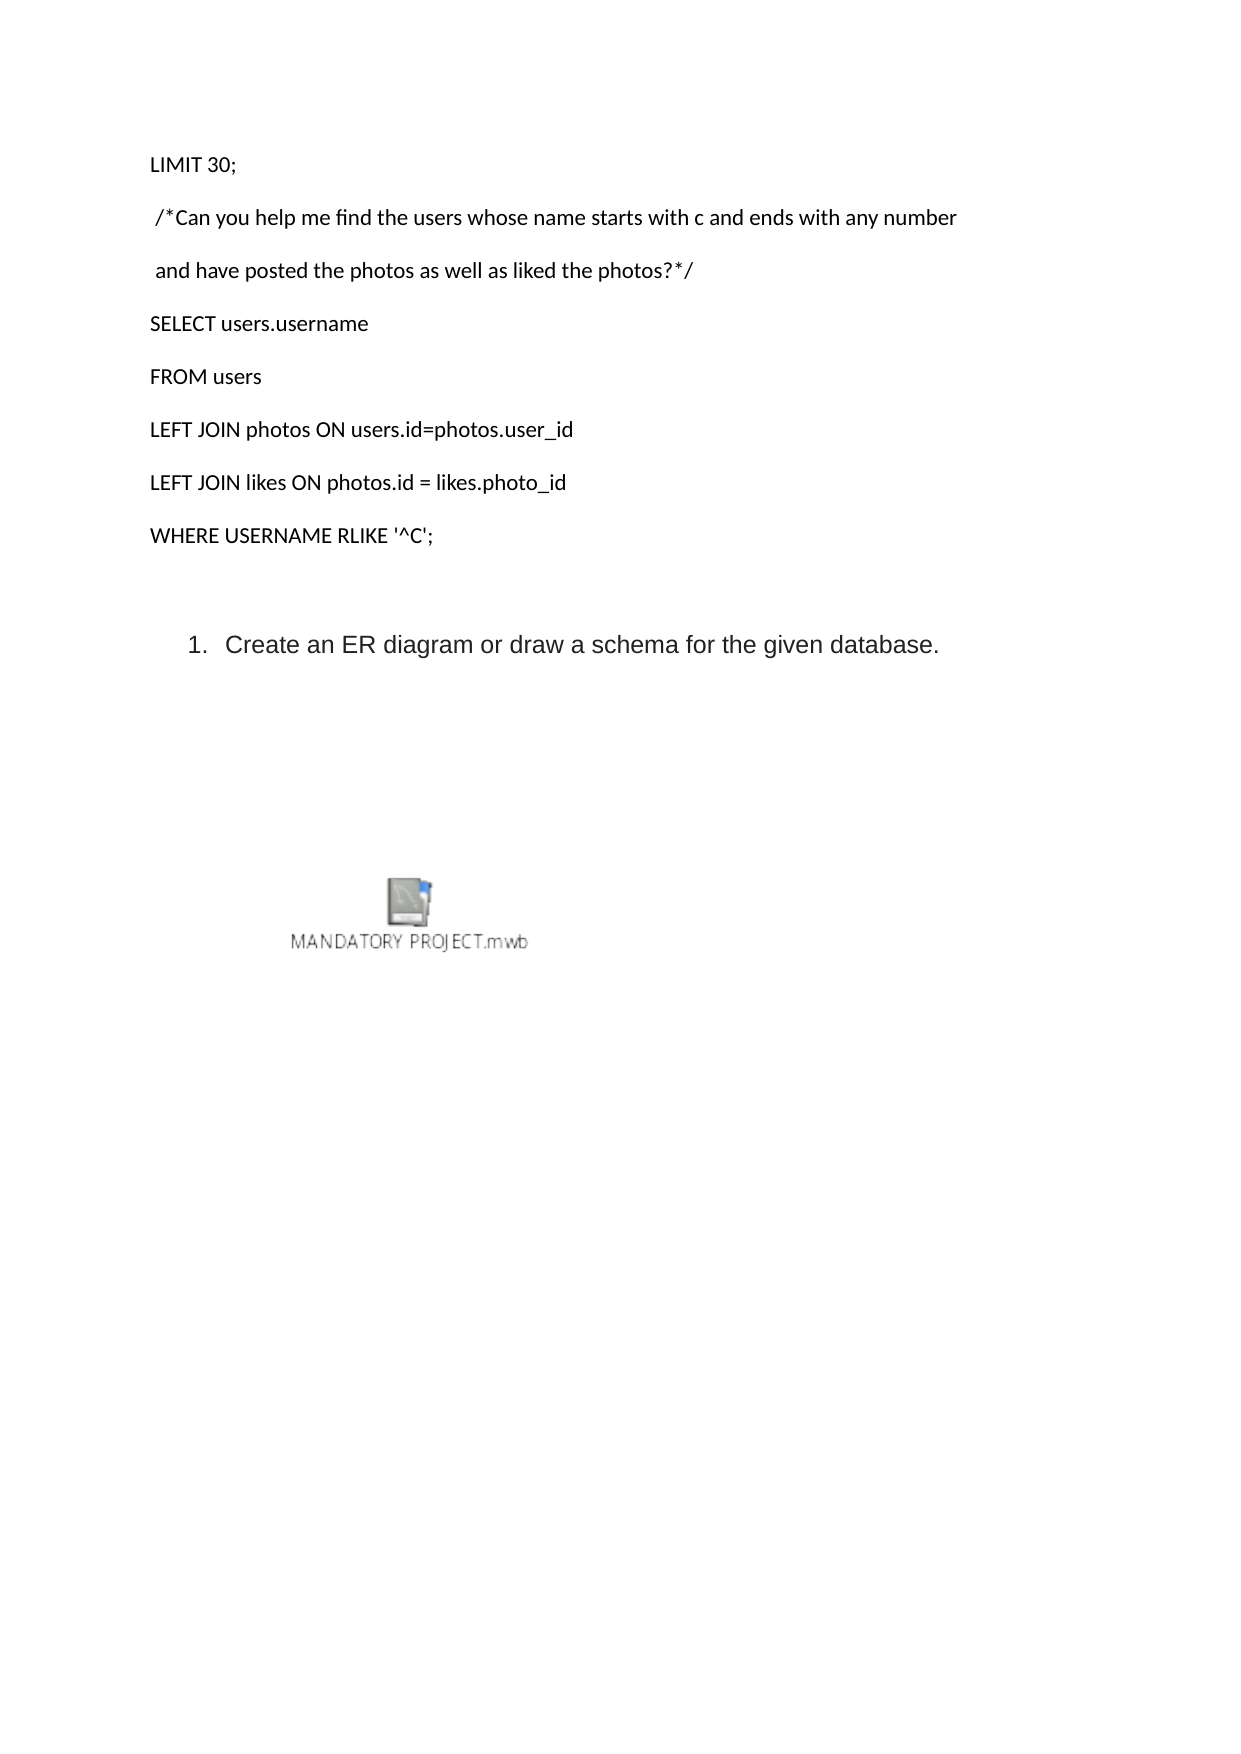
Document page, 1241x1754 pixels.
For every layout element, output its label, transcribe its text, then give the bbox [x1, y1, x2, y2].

text /*Can you help me find the users whose name starts with c and ends with any number [150, 203, 1090, 231]
text LEFT JOIN likes ON photos.id = likes.photo_id [150, 468, 1090, 496]
text WHERE USERNAME RLIKE '^C'; [150, 521, 1090, 549]
list Create an ER diagram or draw a schema for the given database. [187, 630, 1090, 659]
text LIMIT 30; [150, 150, 1090, 178]
text SELECT users.username [150, 309, 1090, 337]
text and have posted the photos as well as liked the photos?*/ [150, 256, 1090, 284]
text FROM users [150, 362, 1090, 390]
text LEFT JOIN photos ON users.id=photos.user_id [150, 415, 1090, 443]
